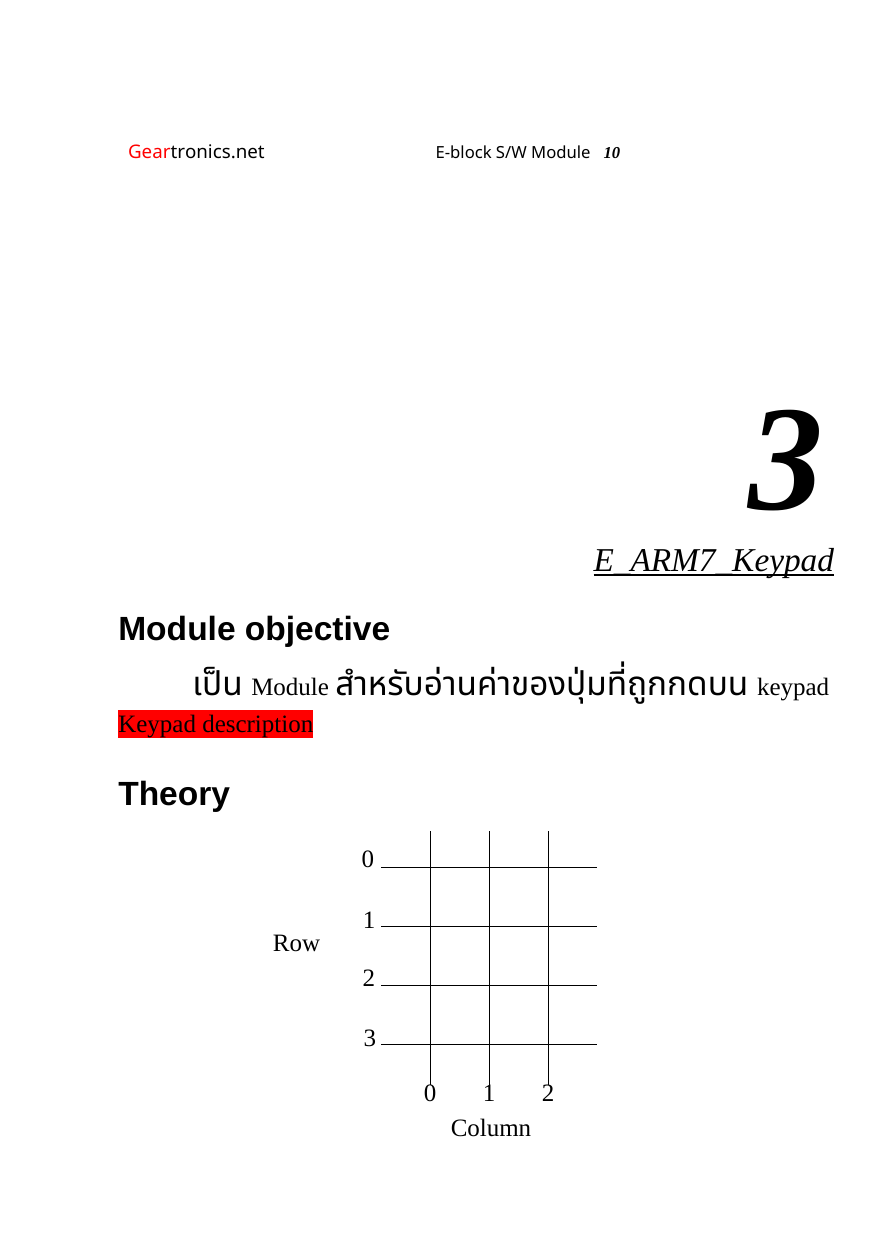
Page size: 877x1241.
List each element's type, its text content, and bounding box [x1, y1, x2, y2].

subtitle Module objective [118, 610, 837, 647]
title E_ARM7_Keypad [118, 542, 837, 579]
text 3 [118, 376, 837, 542]
text เป็น Module สำหรับอ่านค่าของปุ่มที่ถูกกดบน keypad Keypad description [118, 660, 837, 738]
subtitle Theory [118, 775, 837, 813]
